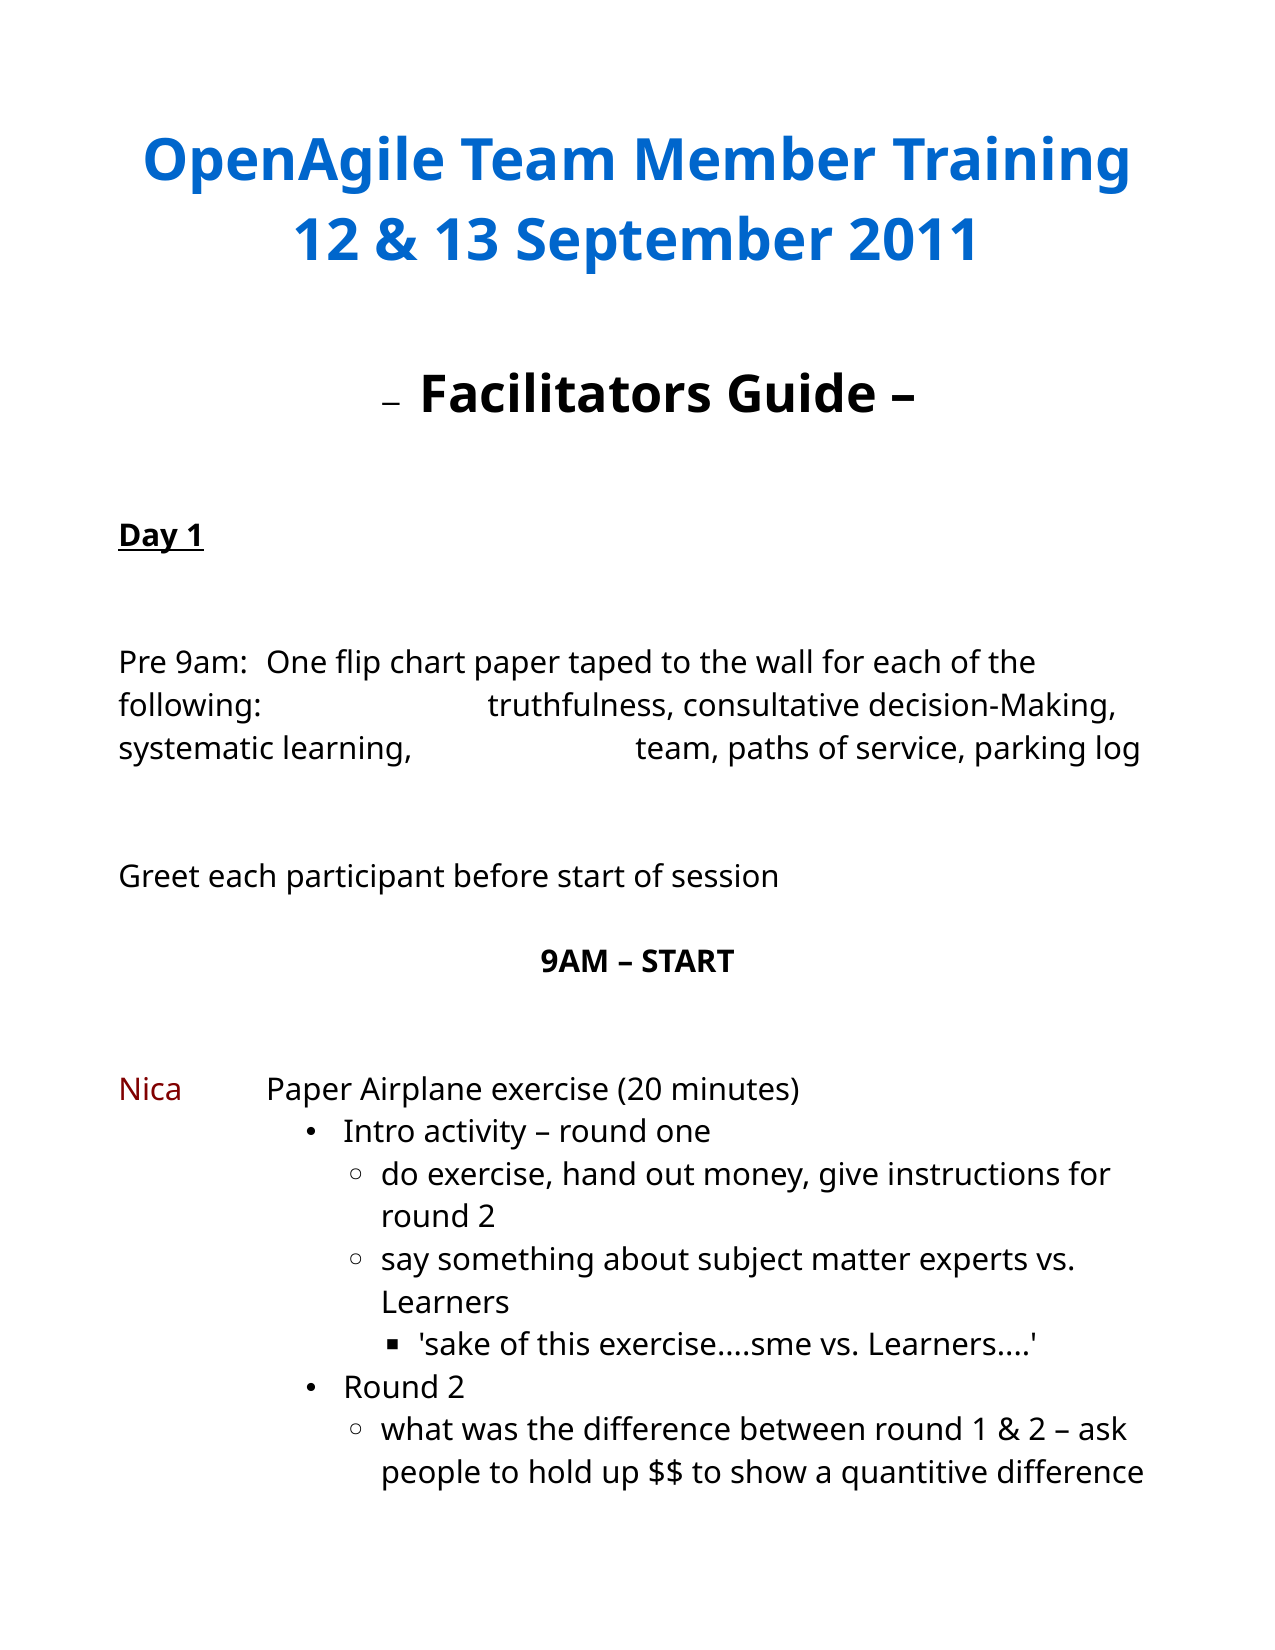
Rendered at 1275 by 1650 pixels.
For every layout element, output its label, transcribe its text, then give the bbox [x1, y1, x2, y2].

text Greet each participant before start of session [118, 853, 1157, 896]
text Pre 9am: One flip chart paper taped to the wall for each of the following: truthfulness, consultative decision-Making, systematic learning, team, paths of service, parking log [118, 641, 1157, 768]
text OpenAgile Team Member Training [118, 118, 1157, 198]
list Round 2 [306, 1365, 1157, 1407]
list say something about subject matter experts vs. Learners [343, 1237, 1157, 1322]
text Day 1 [118, 513, 1157, 555]
list 'sake of this exercise....sme vs. Learners....' [381, 1322, 1157, 1365]
text 12 & 13 September 2011 [118, 198, 1157, 277]
list what was the difference between round 1 & 2 – ask people to hold up $$ to show a quantitive difference [343, 1407, 1157, 1493]
text 9AM – START [118, 939, 1157, 981]
list do exercise, hand out money, give instructions for round 2 [343, 1152, 1157, 1237]
list Intro activity – round one [306, 1109, 1157, 1152]
text Nica Paper Airplane exercise (20 minutes) [118, 1067, 1157, 1109]
list Facilitators Guide – [156, 357, 1157, 427]
